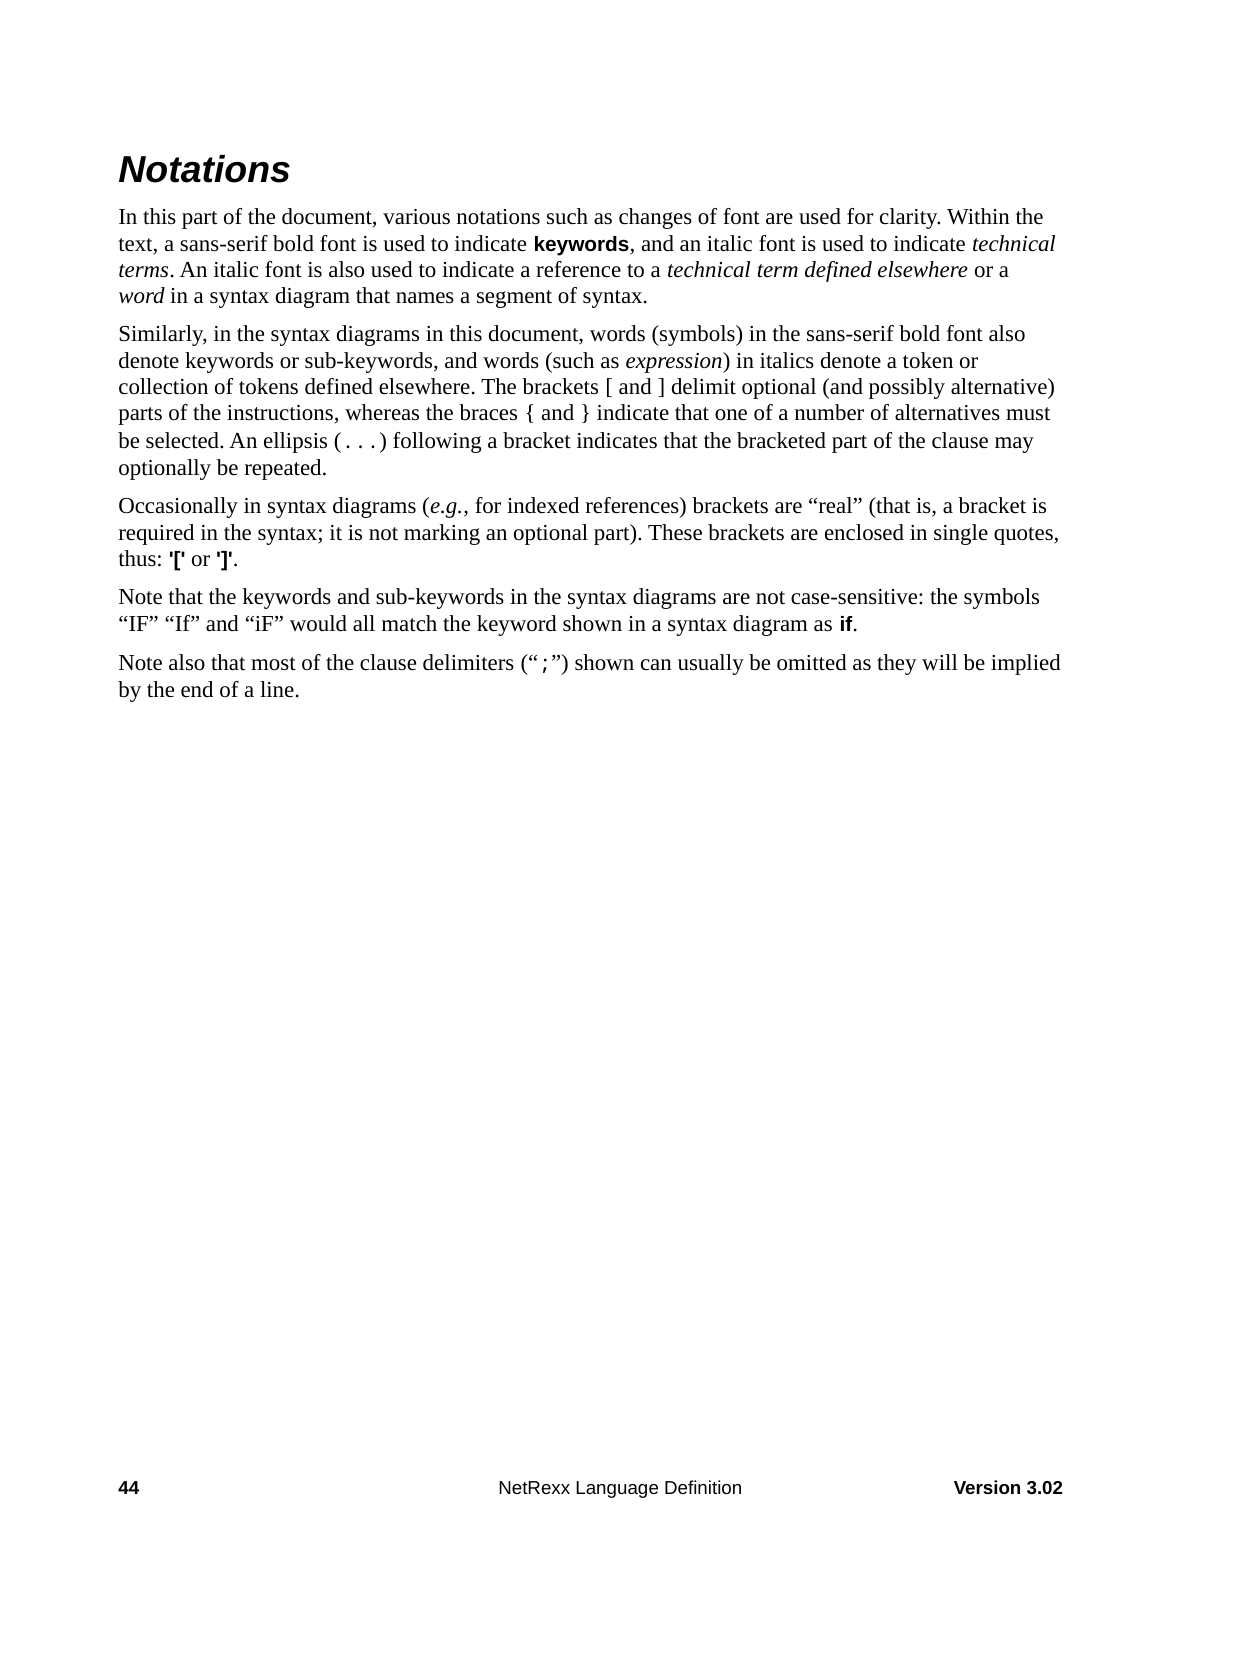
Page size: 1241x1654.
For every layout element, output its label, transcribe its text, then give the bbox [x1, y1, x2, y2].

text Note that the keywords and sub-keywords in the syntax diagrams are not case-sensitive: the symbols “IF” “If” and “iF” would all match the keyword shown in a syntax diagram as if. [118, 583, 1063, 636]
text In this part of the document, various notations such as changes of font are used for clarity. Within the text, a sans-serif bold font is used to indicate keywords, and an italic font is used to indicate technical terms. An italic font is also used to indicate a reference to a technical term defined elsewhere or a word in a syntax diagram that names a segment of syntax. [118, 203, 1063, 309]
text Occasionally in syntax diagrams (e.g., for indexed references) brackets are “real” (that is, a bracket is required in the syntax; it is not marking an optional part). These brackets are enclosed in single quotes, thus: '[' or ']'. [118, 492, 1063, 571]
subtitle Notations [118, 148, 1063, 191]
text Similarly, in the syntax diagrams in this document, words (symbols) in the sans-serif bold font also denote keywords or sub-keywords, and words (such as expression) in italics denote a token or collection of tokens defined elsewhere. The brackets [ and ] delimit optional (and possibly alternative) parts of the instructions, whereas the braces { and } indicate that one of a number of alternatives must be selected. An ellipsis (...) following a bracket indicates that the bracketed part of the clause may optionally be repeated. [118, 320, 1063, 481]
text Note also that most of the clause delimiters (“;”) shown can usually be omitted as they will be implied by the end of a line. [118, 648, 1063, 702]
